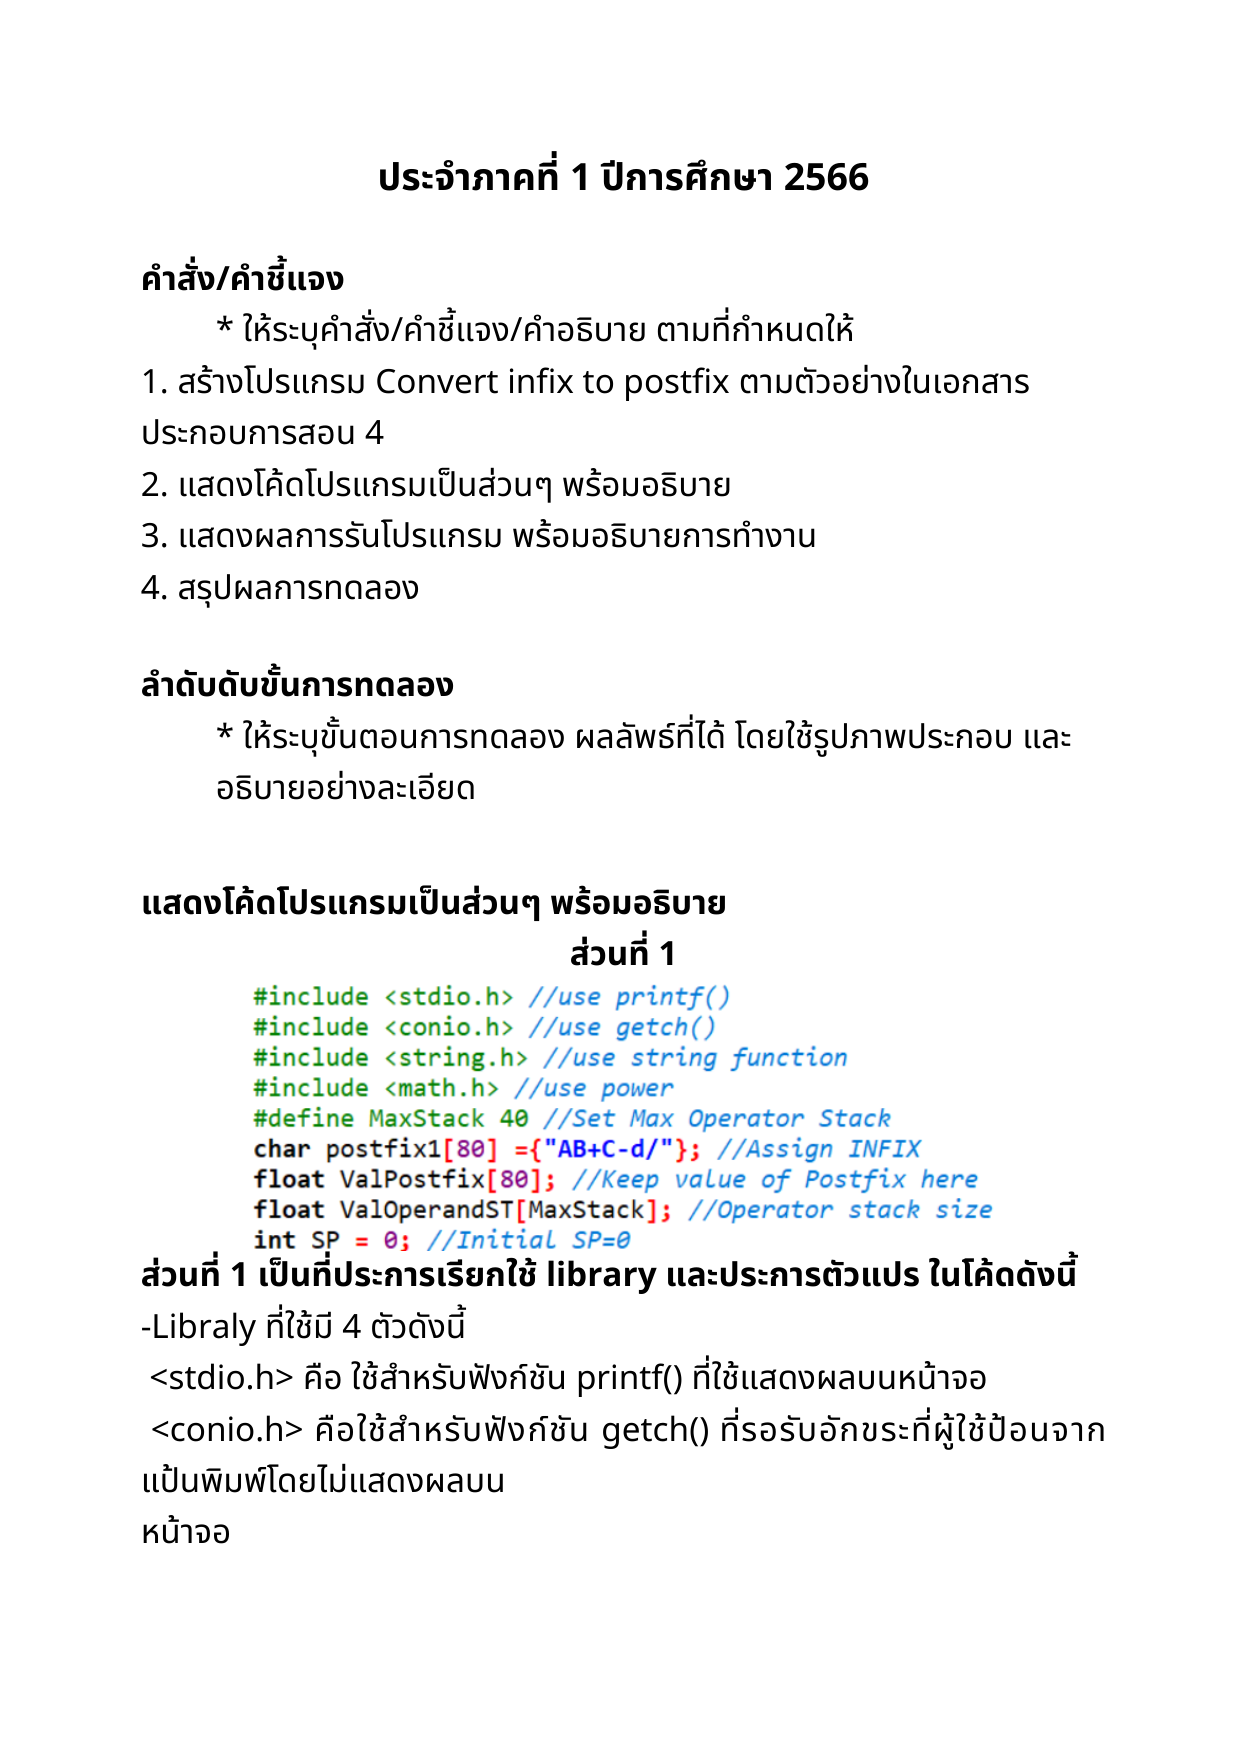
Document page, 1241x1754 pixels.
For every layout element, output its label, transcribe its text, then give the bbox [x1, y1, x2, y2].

text 1. สร้างโปรแกรม Convert infix to postfix ตามตัวอย่างในเอกสารประกอบการสอน 4 [141, 357, 1106, 459]
text คำสั่ง/คำชี้แจง [141, 254, 1106, 305]
text แสดงโค้ดโปรแกรมเป็นส่วนๆ พร้อมอธิบาย [141, 879, 1106, 929]
text ลำดับดับขั้นการทดลอง [141, 661, 1106, 712]
text ประจำภาคที่ 1 ปีการศึกษา 2566 [141, 150, 1106, 207]
text ส่วนที่ 1 [141, 930, 1106, 981]
text -Libraly ที่ใช้มี 4 ตัวดังนี้ [141, 1302, 1106, 1353]
text <conio.h> คือใช้สำหรับฟังก์ชัน getch() ที่รอรับอักขระที่ผู้ใช้ป้อนจากแป้นพิมพ์โดยไม่แสดงผลบน [141, 1406, 1106, 1508]
text 3. แสดงผลการรันโปรแกรม พร้อมอธิบายการทำงาน [141, 512, 1106, 563]
text 2. แสดงโค้ดโปรแกรมเป็นส่วนๆ พร้อมอธิบาย [141, 461, 1106, 511]
text หน้าจอ [141, 1508, 1106, 1559]
text * ให้ระบุคำสั่ง/คำชี้แจง/คำอธิบาย ตามที่กำหนดให้ [141, 306, 1106, 356]
text <stdio.h> คือ ใช้สำหรับฟังก์ชัน printf() ที่ใช้แสดงผลบนหน้าจอ [141, 1354, 1106, 1405]
text 4. สรุปผลการทดลอง [141, 564, 1106, 614]
text * ให้ระบุขั้นตอนการทดลอง ผลลัพธ์ที่ได้ โดยใช้รูปภาพประกอบ และอธิบายอย่างละเอียด [216, 713, 1106, 815]
text ส่วนที่ 1 เป็นที่ประการเรียกใช้ library และประการตัวแปร ในโค้ดดังนี้ [141, 1251, 1106, 1302]
